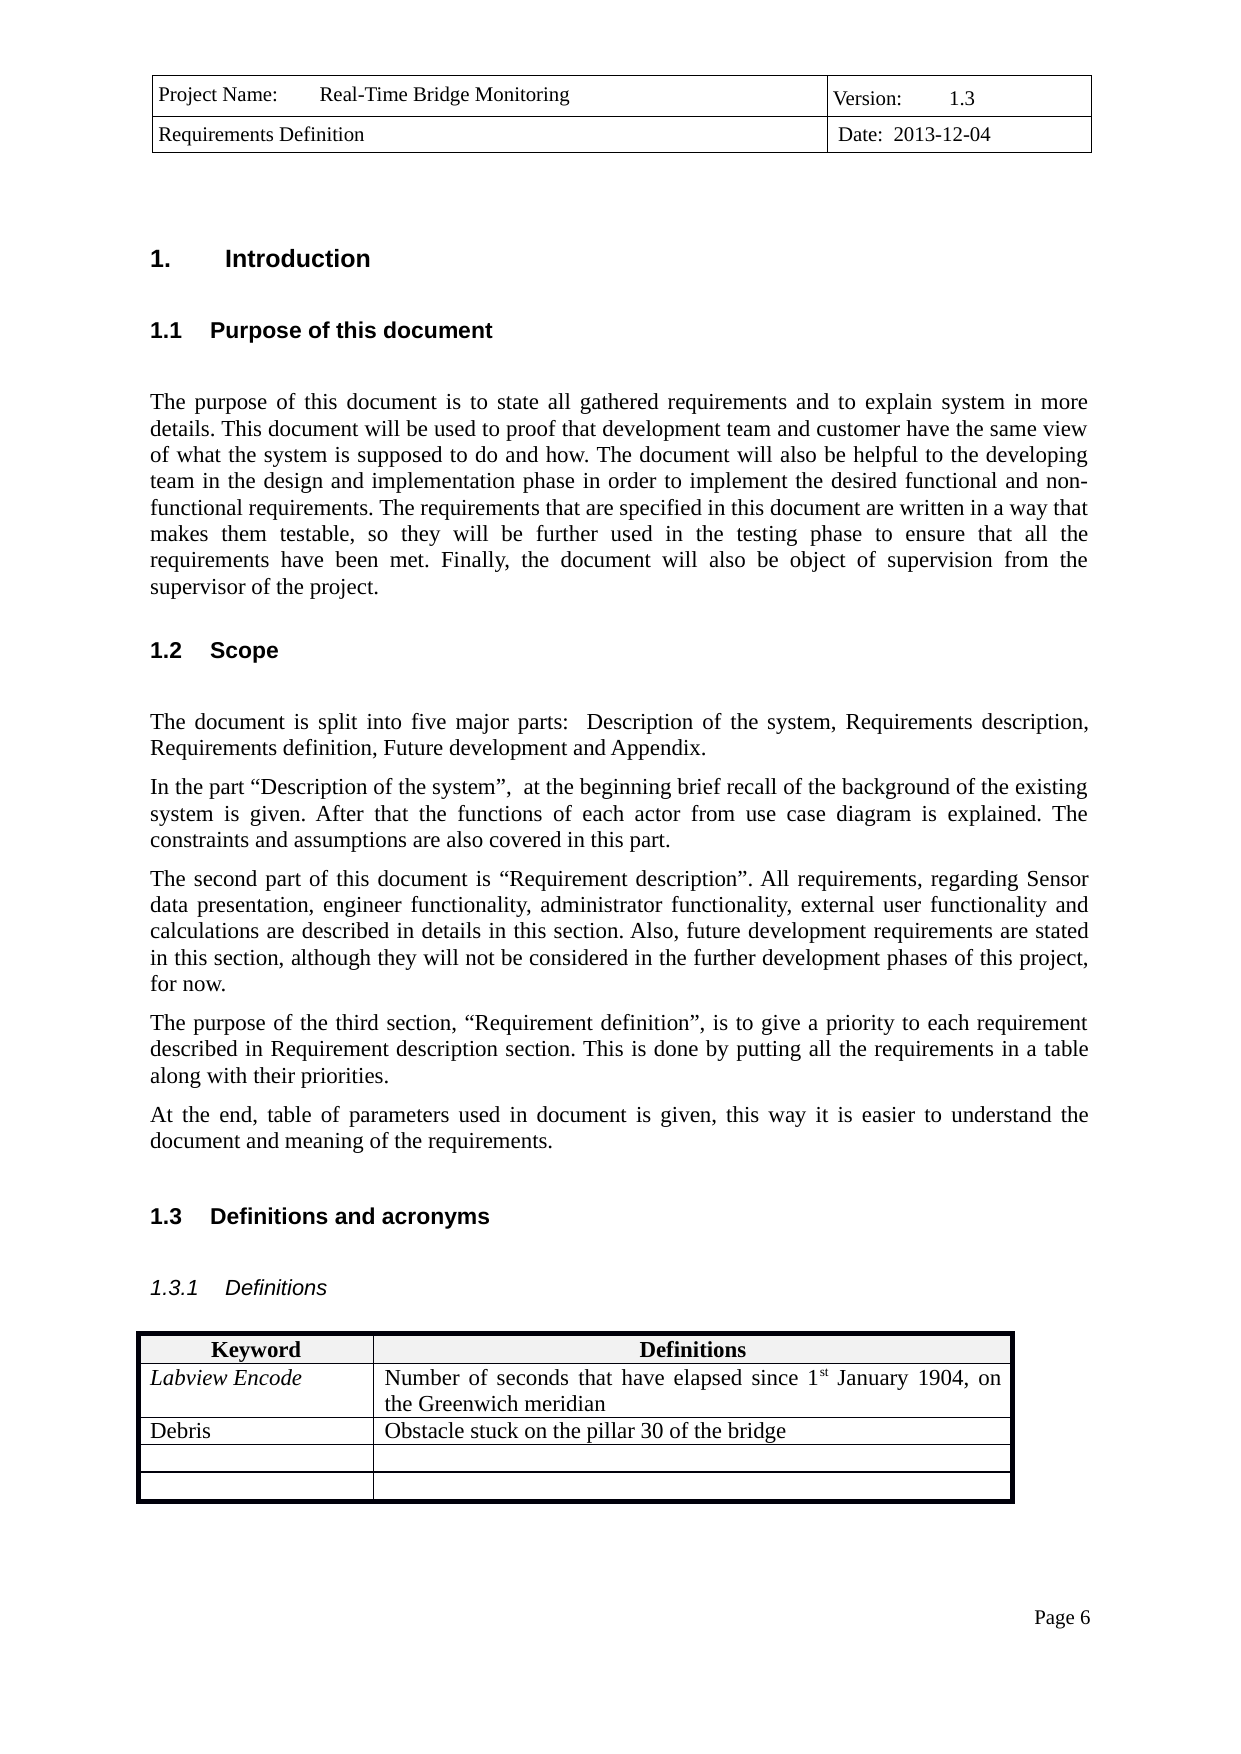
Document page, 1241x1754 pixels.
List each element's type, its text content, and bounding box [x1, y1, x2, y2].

table_cell Obstacle stuck on the pillar 30 of the bridge [374, 1418, 1010, 1444]
table_cell [374, 1473, 1010, 1499]
text At the end, table of parameters used in document is given, this way it is easier to understand the document and meaning of the requirements. [150, 1101, 1090, 1153]
text The second part of this document is “Requirement description”. All requirements, regarding Sensor data presentation, engineer functionality, administrator functionality, external user functionality and calculations are described in details in this section. Also, future development requirements are stated in this section, although they will not be considered in the further development phases of this project, for now. [150, 865, 1090, 997]
text The document is split into five major parts: Description of the system, Requirements description, Requirements definition, Future development and Appendix. [150, 708, 1090, 761]
table_cell Number of seconds that have elapsed since 1st January 1904, on the Greenwich meridian [374, 1364, 1010, 1417]
subtitle Introduction [150, 244, 1090, 273]
table_cell [141, 1473, 373, 1499]
table_cell [374, 1445, 1010, 1471]
table_cell [141, 1445, 373, 1471]
table_header Definitions [374, 1336, 1010, 1363]
table_cell Labview Encode [141, 1364, 373, 1417]
subtitle Scope [150, 637, 1090, 663]
text In the part “Description of the system”, at the beginning brief recall of the background of the existing system is given. After that the functions of each actor from use case diagram is explained. The constraints and assumptions are also covered in this part. [150, 773, 1090, 852]
subtitle Purpose of this document [150, 317, 1090, 343]
text The purpose of this document is to state all gathered requirements and to explain system in more details. This document will be used to proof that development team and customer have the same view of what the system is supposed to do and how. The document will also be helpful to the developing team in the design and implementation phase in order to implement the desired functional and non-functional requirements. The requirements that are specified in this document are written in a way that makes them testable, so they will be further used in the testing phase to ensure that all the requirements have been met. Finally, the document will also be object of supervision from the supervisor of the project. [150, 388, 1090, 599]
table_cell Debris [141, 1418, 373, 1444]
text The purpose of the third section, “Requirement definition”, is to give a priority to each requirement described in Requirement description section. This is done by putting all the requirements in a table along with their priorities. [150, 1009, 1090, 1088]
subtitle Definitions and acronyms [150, 1203, 1090, 1230]
subtitle Definitions [150, 1275, 1090, 1300]
table_header Keyword [141, 1336, 373, 1363]
